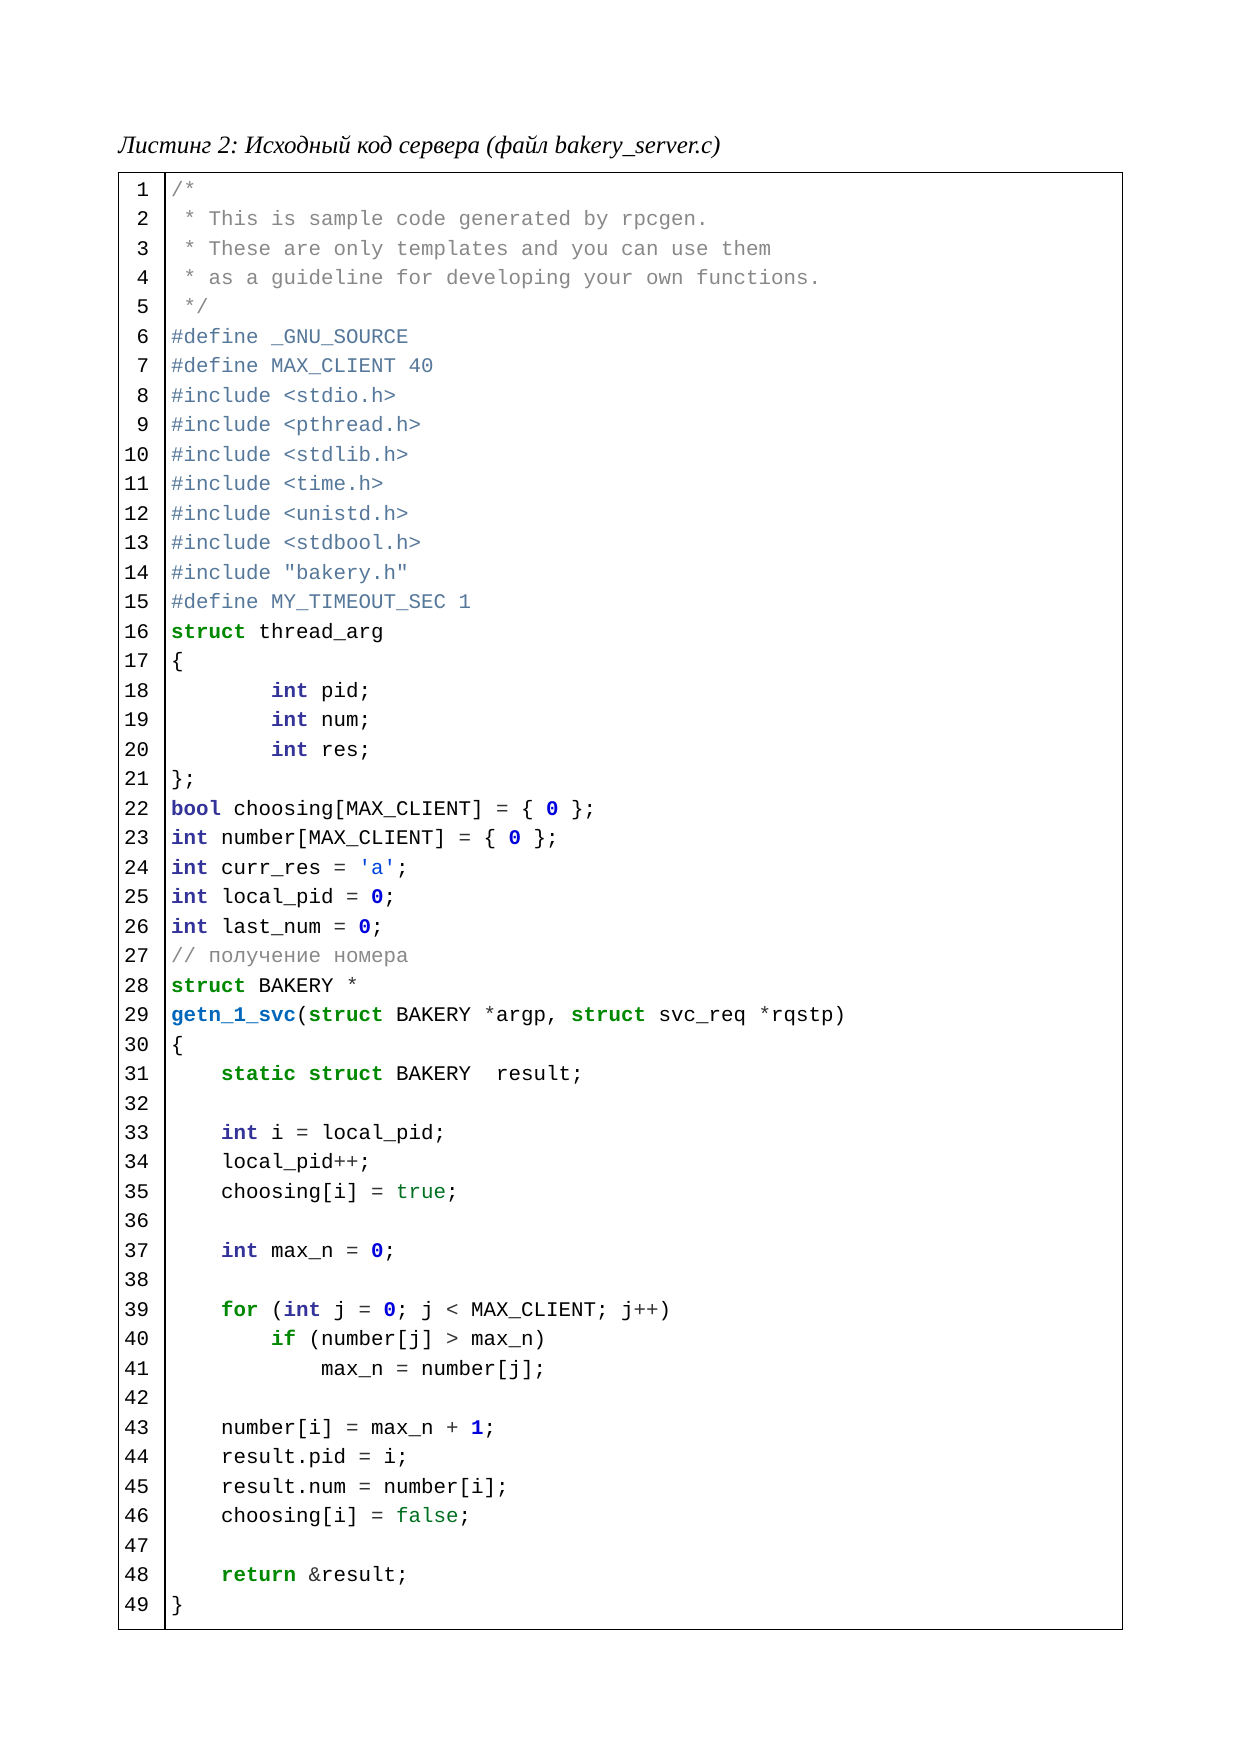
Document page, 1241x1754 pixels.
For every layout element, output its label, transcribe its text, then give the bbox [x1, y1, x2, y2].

table_header /* * This is sample code generated by rpcgen. * These are only templates and you can use them * as a guideline for developing your own functions. */ #define _GNU_SOURCE #define MAX_CLIENT 40 #include <stdio.h> #include <pthread.h> #include <stdlib.h> #include <time.h> #include <unistd.h> #include <stdbool.h> #include "bakery.h" #define MY_TIMEOUT_SEC 1 struct thread_arg { int pid; int num; int res; }; bool choosing[MAX_CLIENT] = { 0 }; int number[MAX_CLIENT] = { 0 }; int curr_res = 'a'; int local_pid = 0; int last_num = 0; // получение номера struct BAKERY * getn_1_svc(struct BAKERY *argp, struct svc_req *rqstp) { static struct BAKERY result; int i = local_pid; local_pid++; choosing[i] = true; int max_n = 0; for (int j = 0; j < MAX_CLIENT; j++) if (number[j] > max_n) max_n = number[j]; number[i] = max_n + 1; result.pid = i; result.num = number[i]; choosing[i] = false; return &result; } [166, 173, 1122, 1629]
table_header 1 2 3 4 5 6 7 8 9 10 11 12 13 14 15 16 17 18 19 20 21 22 23 24 25 26 27 28 29 30 31 32 33 34 35 36 37 38 39 40 41 42 43 44 45 46 47 48 49 [119, 173, 164, 1629]
text Листинг 2: Исходный код сервера (файл bakery_server.c) [118, 131, 1122, 159]
